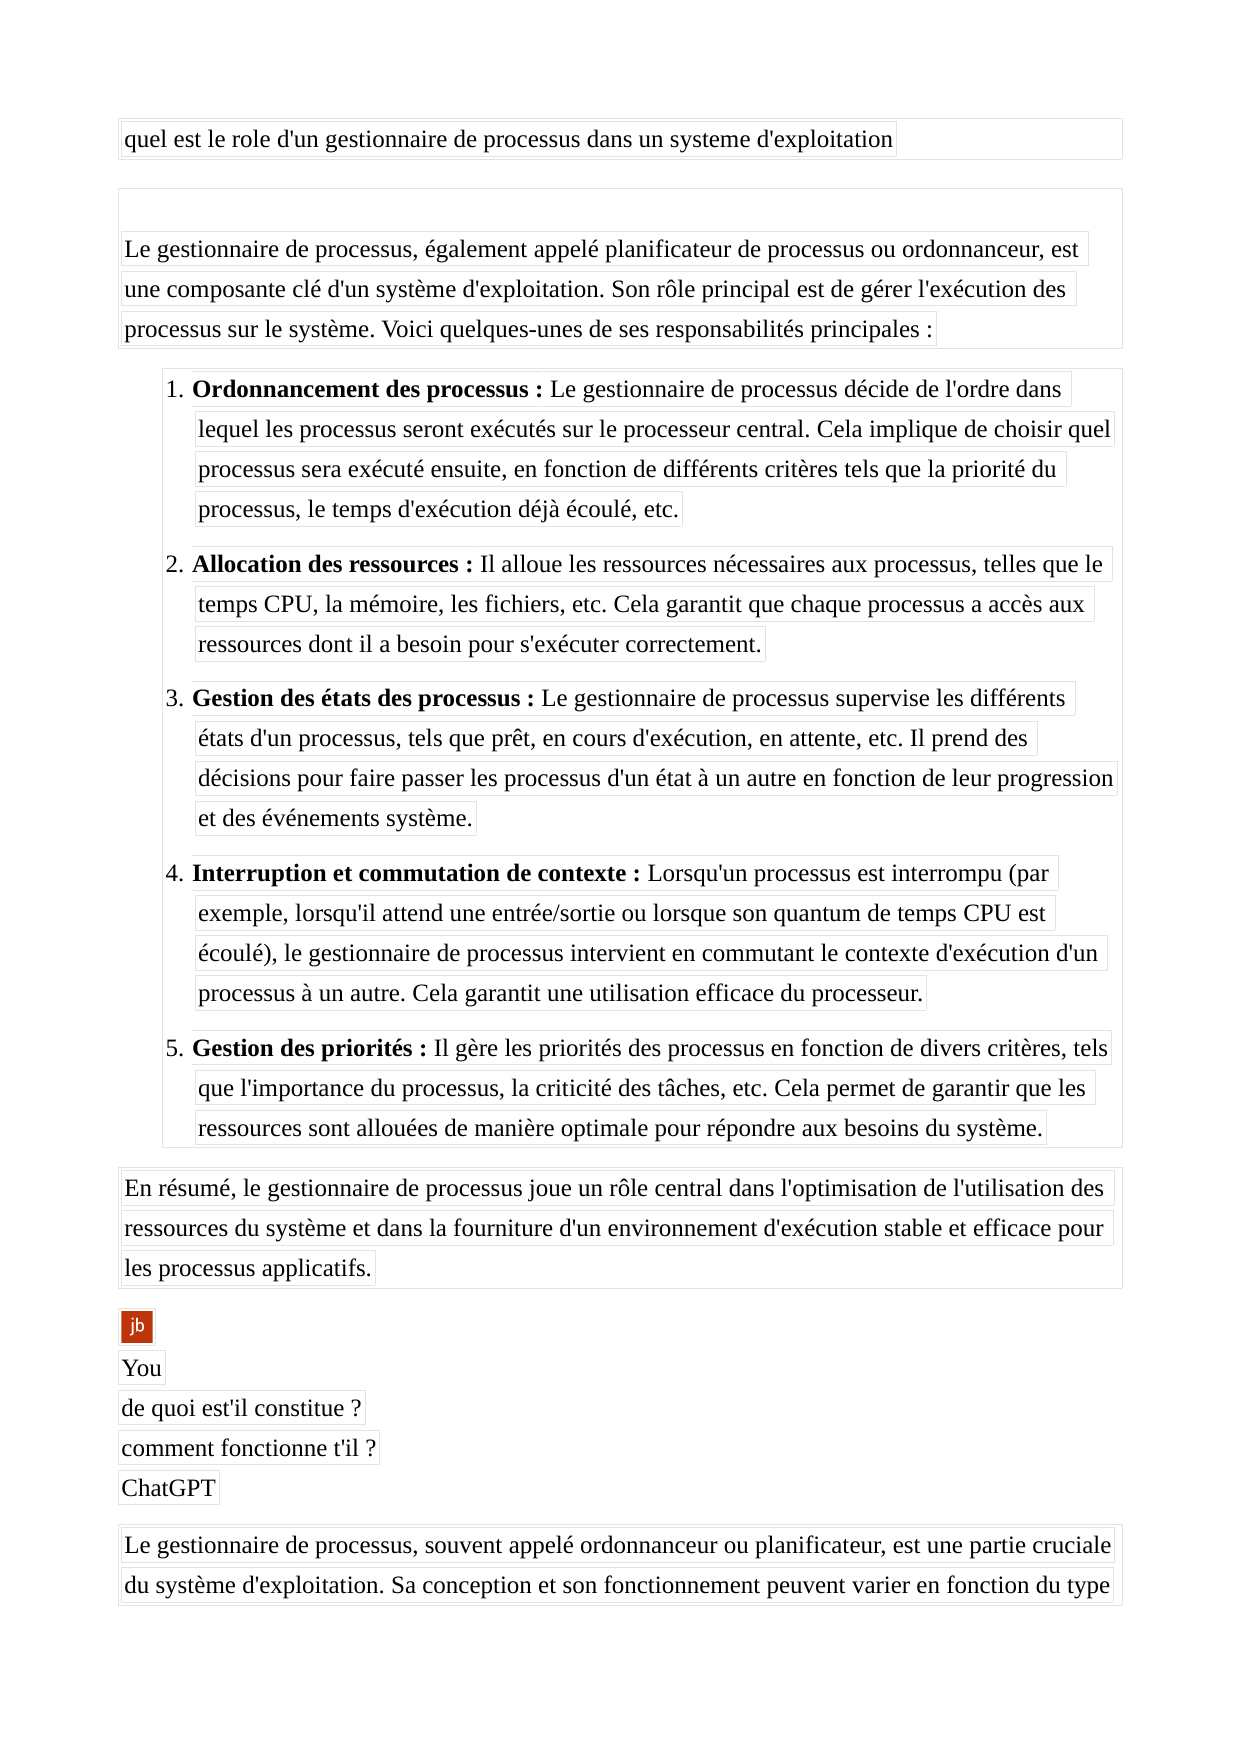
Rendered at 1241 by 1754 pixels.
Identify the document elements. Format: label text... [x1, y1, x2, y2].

text de quoi est'il constitue ? [119, 1391, 365, 1424]
text [366, 1390, 1122, 1424]
text quel est le role d'un gestionnaire de processus dans un systeme d'exploitation [119, 119, 1122, 159]
text En résumé, le gestionnaire de processus joue un rôle central dans l'optimisation de l'utilisation des ressources du système et dans la fourniture d'un environnement d'exécution stable et efficace pour les processus applicatifs. [119, 1168, 1122, 1288]
text Le gestionnaire de processus, également appelé planificateur de processus ou ordonnanceur, est une composante clé d'un système d'exploitation. Son rôle principal est de gérer l'exécution des processus sur le système. Voici quelques-unes de ses responsabilités principales : [119, 189, 1122, 348]
list Gestion des états des processus : Le gestionnaire de processus supervise les différents états d'un processus, tels que prêt, en cours d'exécution, en attente, etc. Il prend des décisions pour faire passer les processus d'un état à un autre en fonction de leur progression et des événements système. [163, 677, 1122, 835]
text [220, 1470, 1122, 1504]
picture [121, 1311, 153, 1343]
text ChatGPT [119, 1471, 219, 1504]
list Ordonnancement des processus : Le gestionnaire de processus décide de l'ordre dans lequel les processus seront exécutés sur le processeur central. Cela implique de choisir quel processus sera exécuté ensuite, en fonction de différents critères tels que la priorité du processus, le temps d'exécution déjà écoulé, etc. [163, 369, 1122, 526]
text [380, 1430, 1122, 1464]
text [166, 1350, 1122, 1384]
text You [119, 1351, 165, 1384]
list Allocation des ressources : Il alloue les ressources nécessaires aux processus, telles que le temps CPU, la mémoire, les fichiers, etc. Cela garantit que chaque processus a accès aux ressources dont il a besoin pour s'exécuter correctement. [163, 543, 1122, 661]
text Le gestionnaire de processus, souvent appelé ordonnanceur ou planificateur, est une partie cruciale du système d'exploitation. Sa conception et son fonctionnement peuvent varier en fonction du type [119, 1525, 1122, 1605]
list Interruption et commutation de contexte : Lorsqu'un processus est interrompu (par exemple, lorsqu'il attend une entrée/sortie ou lorsque son quantum de temps CPU est écoulé), le gestionnaire de processus intervient en commutant le contexte d'exécution d'un processus à un autre. Cela garantit une utilisation efficace du processeur. [163, 852, 1122, 1010]
list Gestion des priorités : Il gère les priorités des processus en fonction de divers critères, tels que l'importance du processus, la criticité des tâches, etc. Cela permet de garantir que les ressources sont allouées de manière optimale pour répondre aux besoins du système. [163, 1027, 1122, 1147]
text comment fonctionne t'il ? [119, 1431, 379, 1464]
